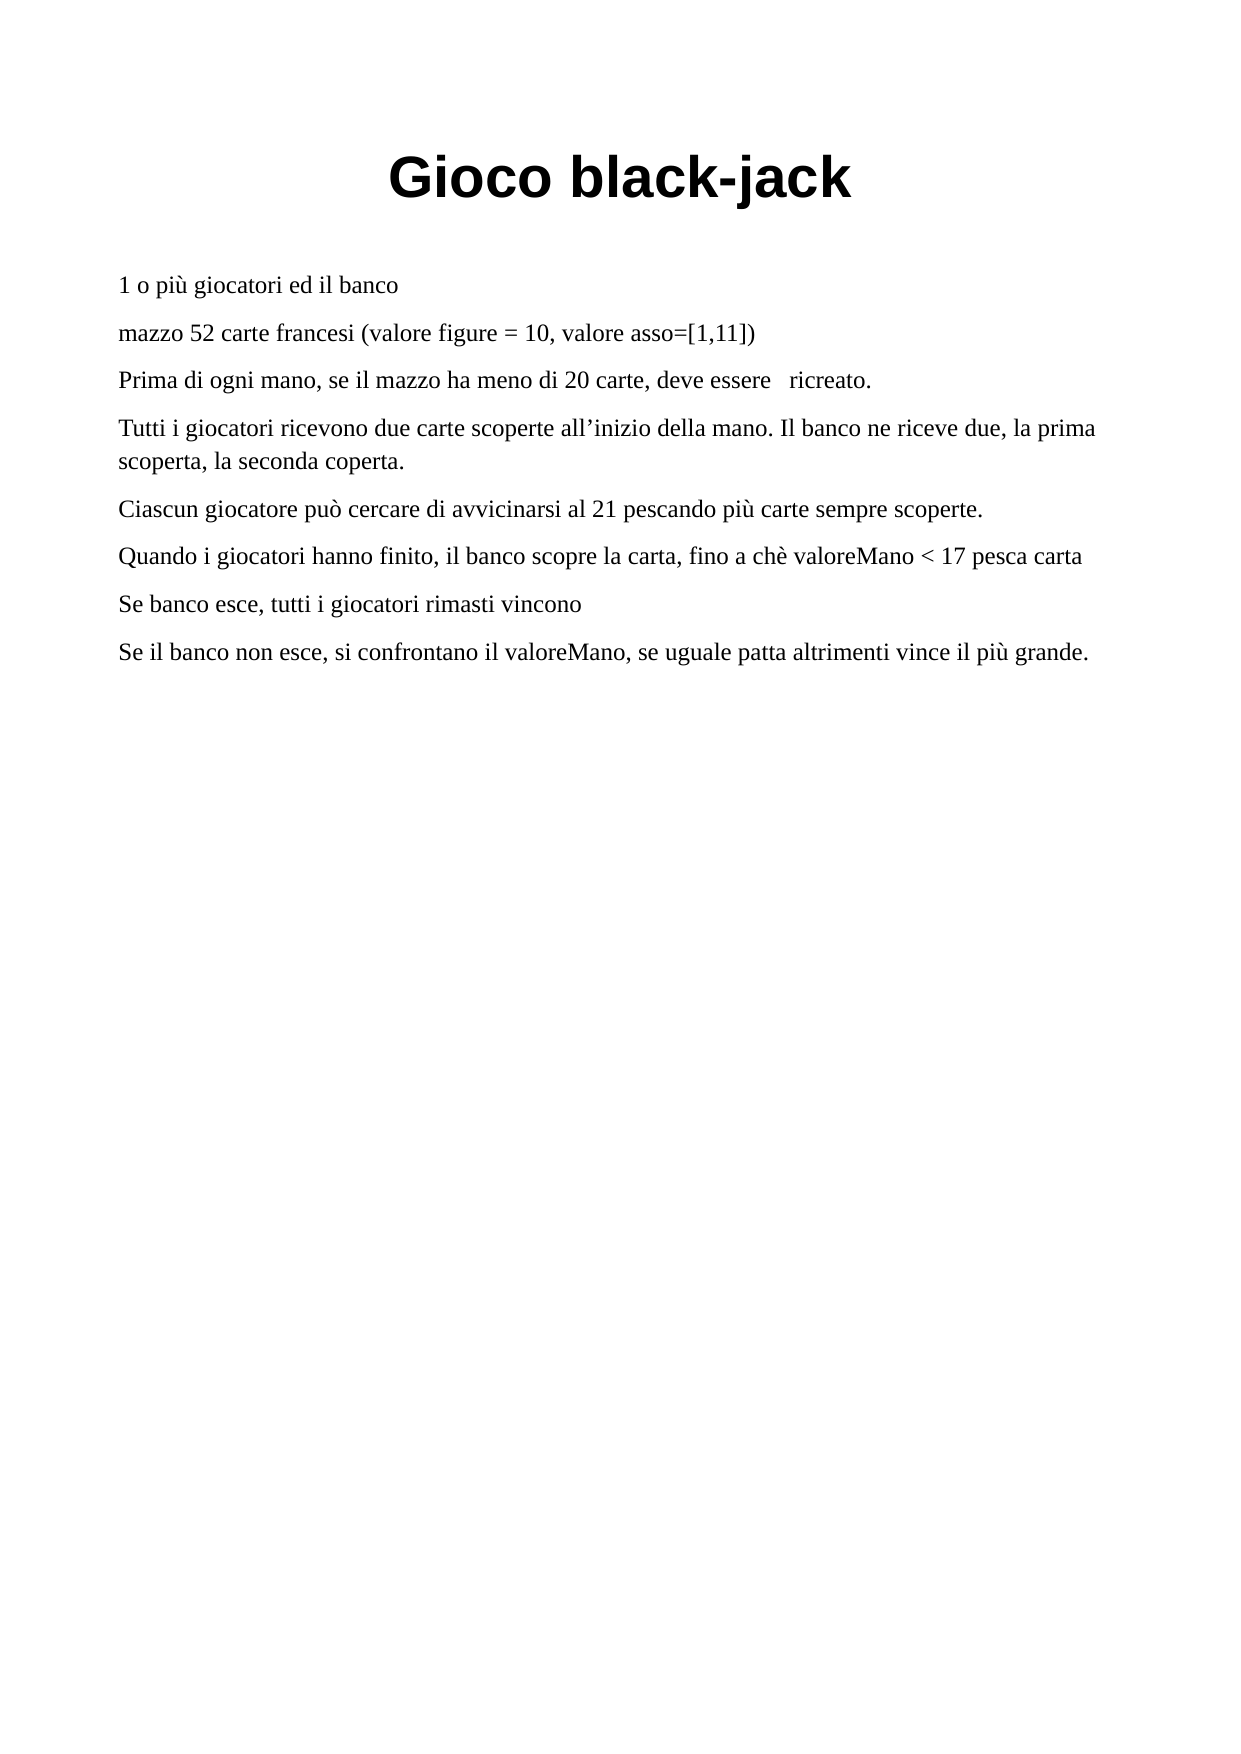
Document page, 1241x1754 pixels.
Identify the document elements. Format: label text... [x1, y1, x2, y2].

text Se banco esce, tutti i giocatori rimasti vincono [118, 589, 1122, 618]
text Se il banco non esce, si confrontano il valoreMano, se uguale patta altrimenti vince il più grande. [118, 637, 1122, 665]
text Tutti i giocatori ricevono due carte scoperte all’inizio della mano. Il banco ne riceve due, la prima scoperta, la seconda coperta. [118, 413, 1122, 475]
text mazzo 52 carte francesi (valore figure = 10, valore asso=[1,11]) [118, 318, 1122, 347]
text Ciascun giocatore può cercare di avvicinarsi al 21 pescando più carte sempre scoperte. [118, 494, 1122, 522]
text Prima di ogni mano, se il mazzo ha meno di 20 carte, deve essere ricreato. [118, 366, 1122, 394]
text Quando i giocatori hanno finito, il banco scopre la carta, fino a chè valoreMano < 17 pesca carta [118, 541, 1122, 570]
title Gioco black-jack [118, 143, 1122, 210]
text 1 o più giocatori ed il banco [118, 270, 1122, 299]
